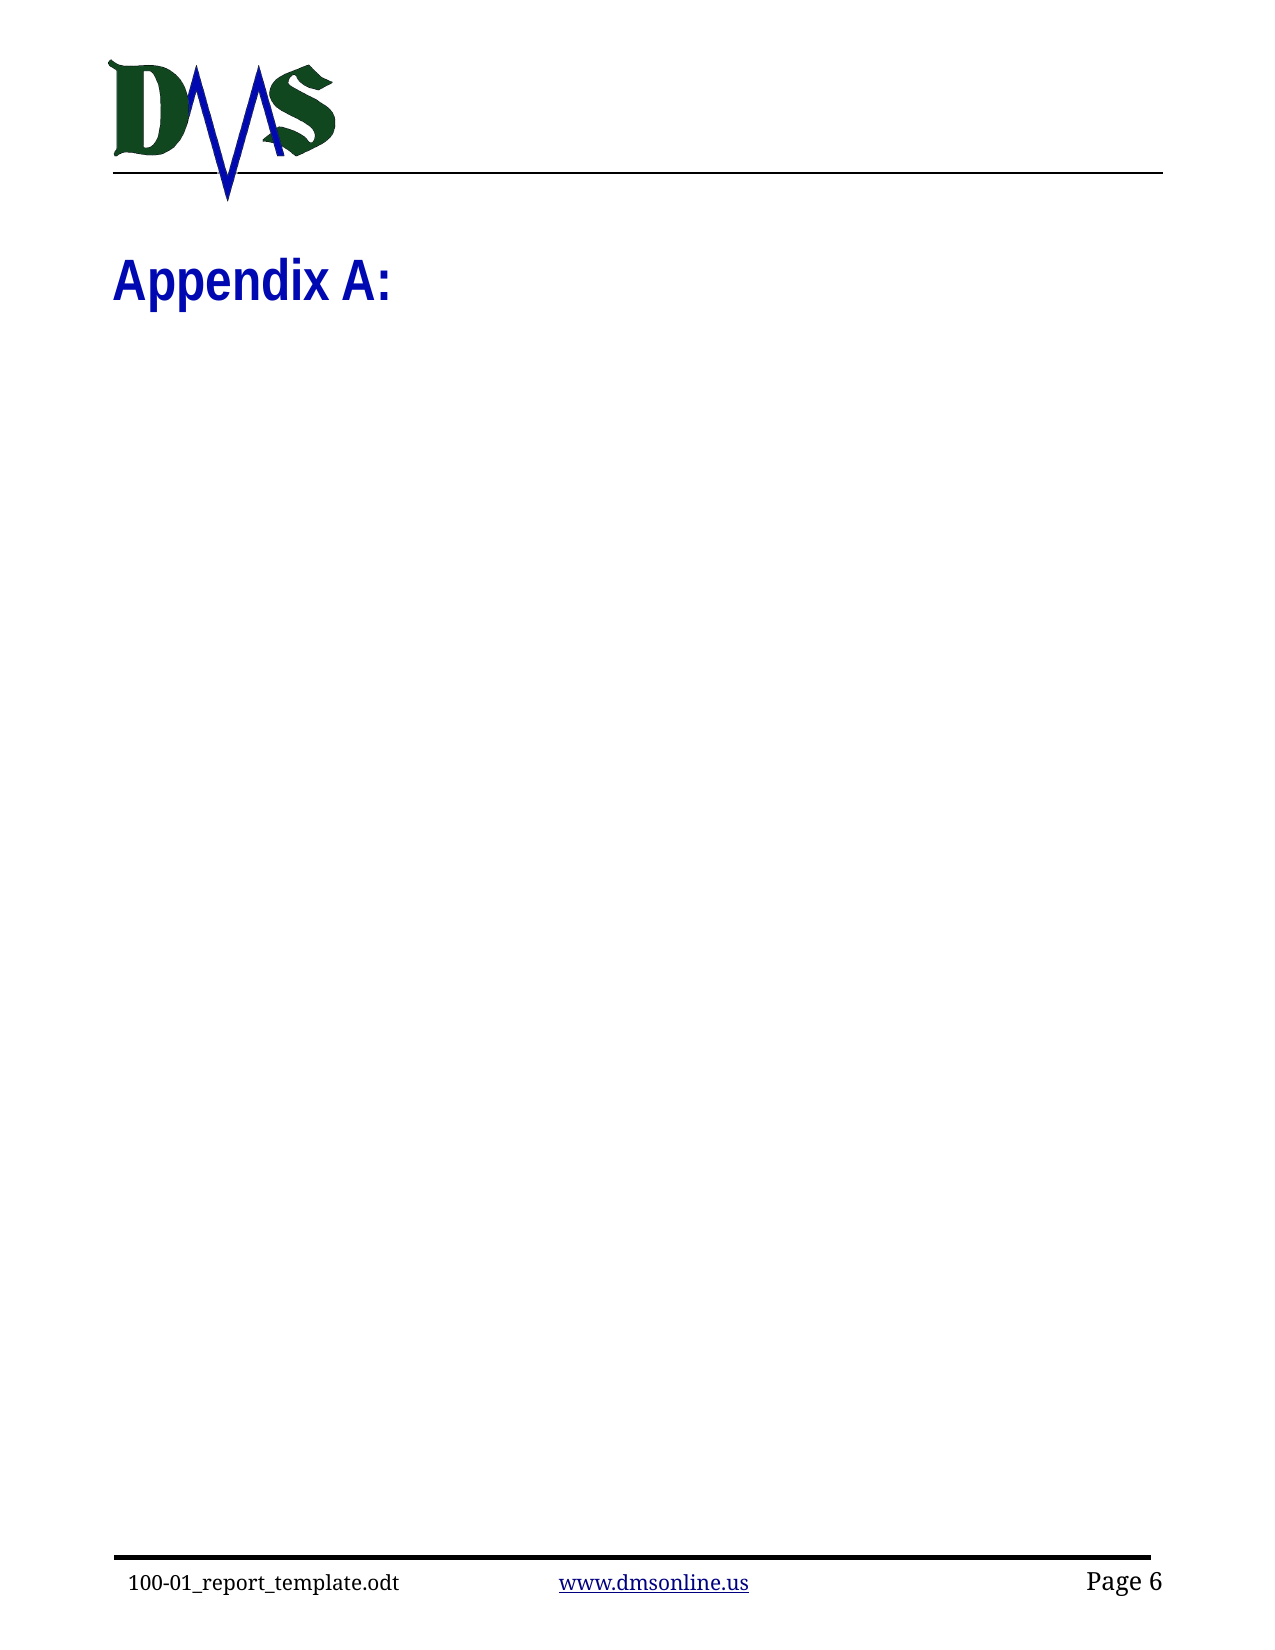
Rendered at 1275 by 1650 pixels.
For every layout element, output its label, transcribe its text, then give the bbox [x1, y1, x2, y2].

picture [105, 56, 338, 204]
subtitle Appendix A: [112, 245, 1162, 312]
